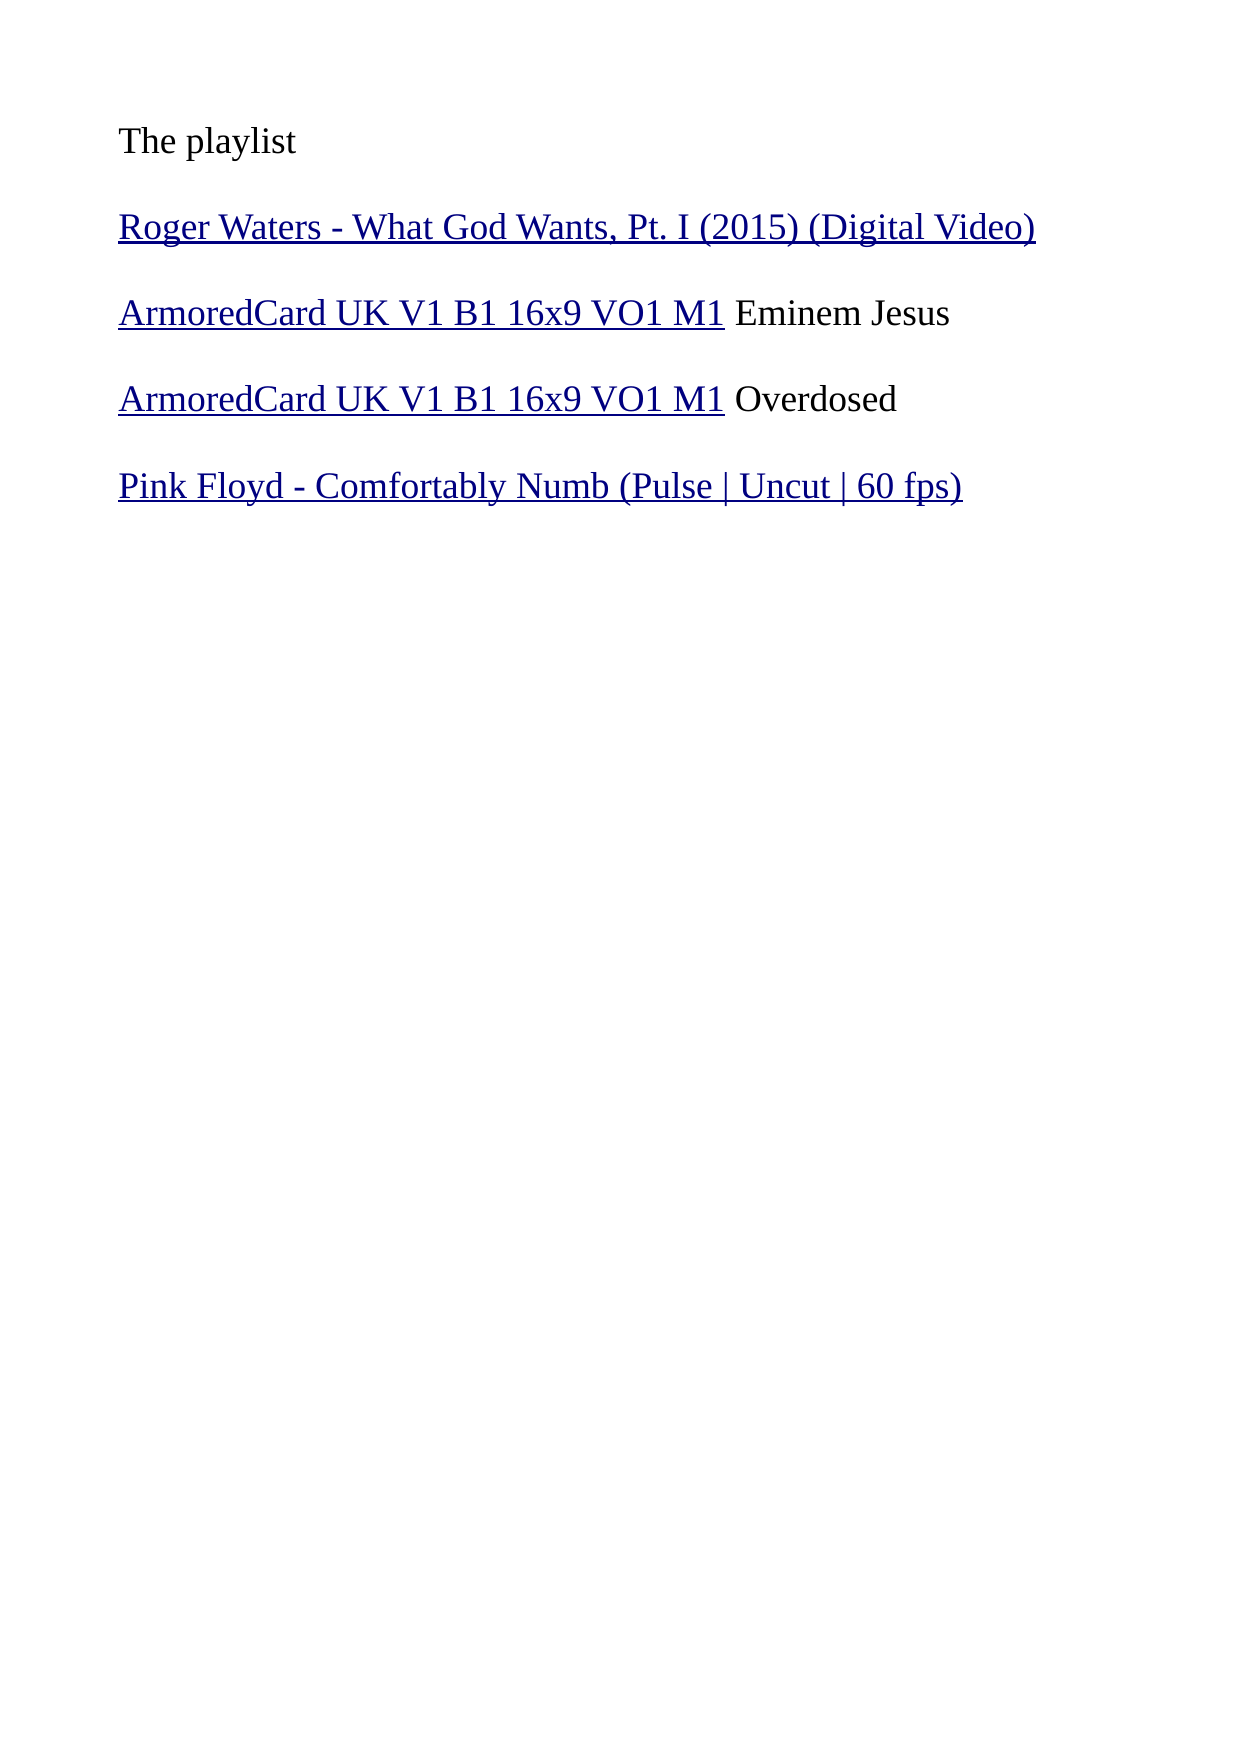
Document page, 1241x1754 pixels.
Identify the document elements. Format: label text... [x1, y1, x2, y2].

text Roger Waters - What God Wants, Pt. I (2015) (Digital Video) [118, 204, 1122, 247]
text The playlist [118, 118, 1122, 161]
text ArmoredCard UK V1 B1 16x9 VO1 M1 Overdosed [118, 377, 1122, 420]
text Pink Floyd - Comfortably Numb (Pulse | Uncut | 60 fps) [118, 463, 1122, 506]
text ArmoredCard UK V1 B1 16x9 VO1 M1 Eminem Jesus [118, 291, 1122, 334]
